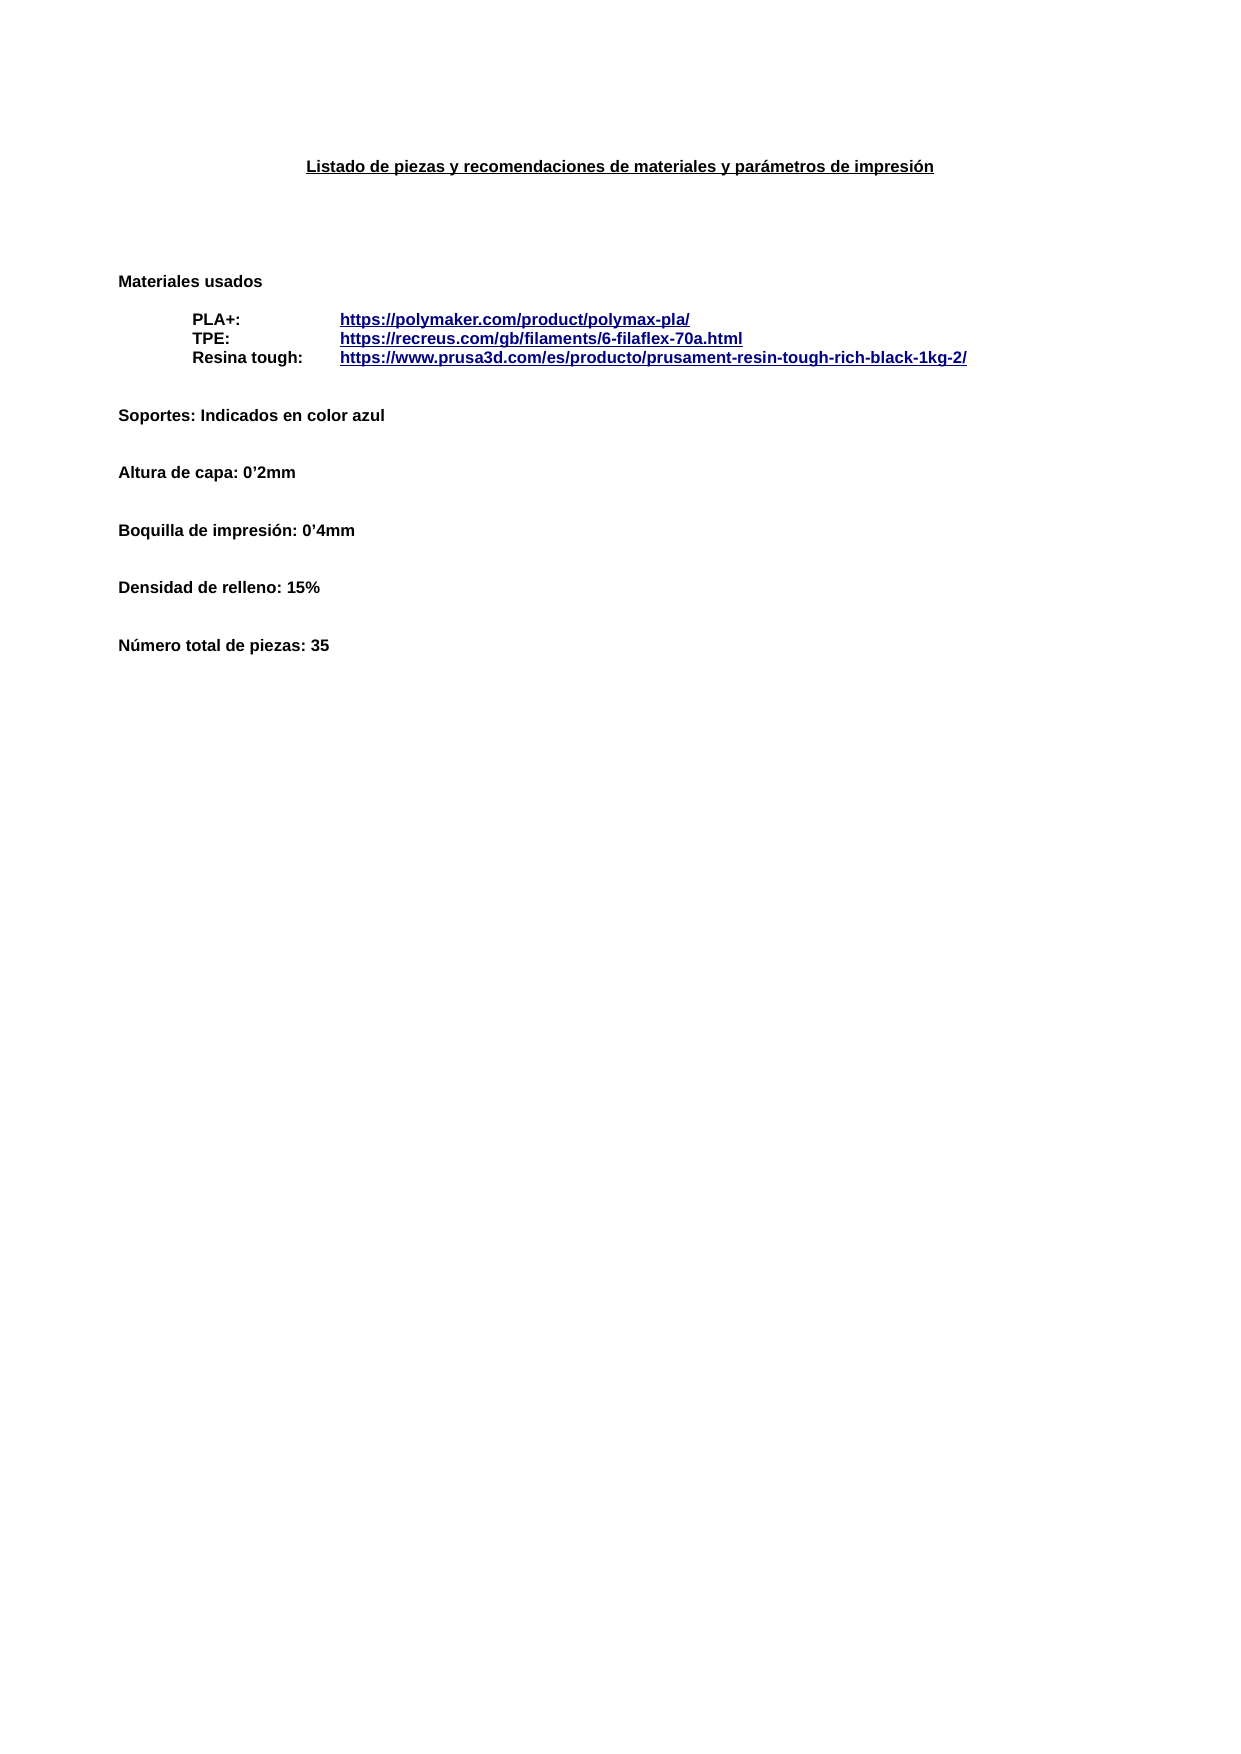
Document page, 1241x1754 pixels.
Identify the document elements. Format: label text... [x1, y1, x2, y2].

text Altura de capa: 0’2mm [118, 463, 1122, 482]
text Listado de piezas y recomendaciones de materiales y parámetros de impresión [118, 156, 1122, 176]
text PLA+: https://polymaker.com/product/polymax-pla/ [118, 310, 1122, 329]
text Soportes: Indicados en color azul [118, 406, 1122, 425]
text Resina tough: https://www.prusa3d.com/es/producto/prusament-resin-tough-rich-black-1kg-2/ [118, 348, 1122, 367]
text Número total de piezas: 35 [118, 636, 1122, 655]
text TPE: https://recreus.com/gb/filaments/6-filaflex-70a.html [118, 329, 1122, 348]
text Boquilla de impresión: 0’4mm [118, 521, 1122, 540]
text Densidad de relleno: 15% [118, 578, 1122, 597]
text Materiales usados [118, 271, 1122, 291]
